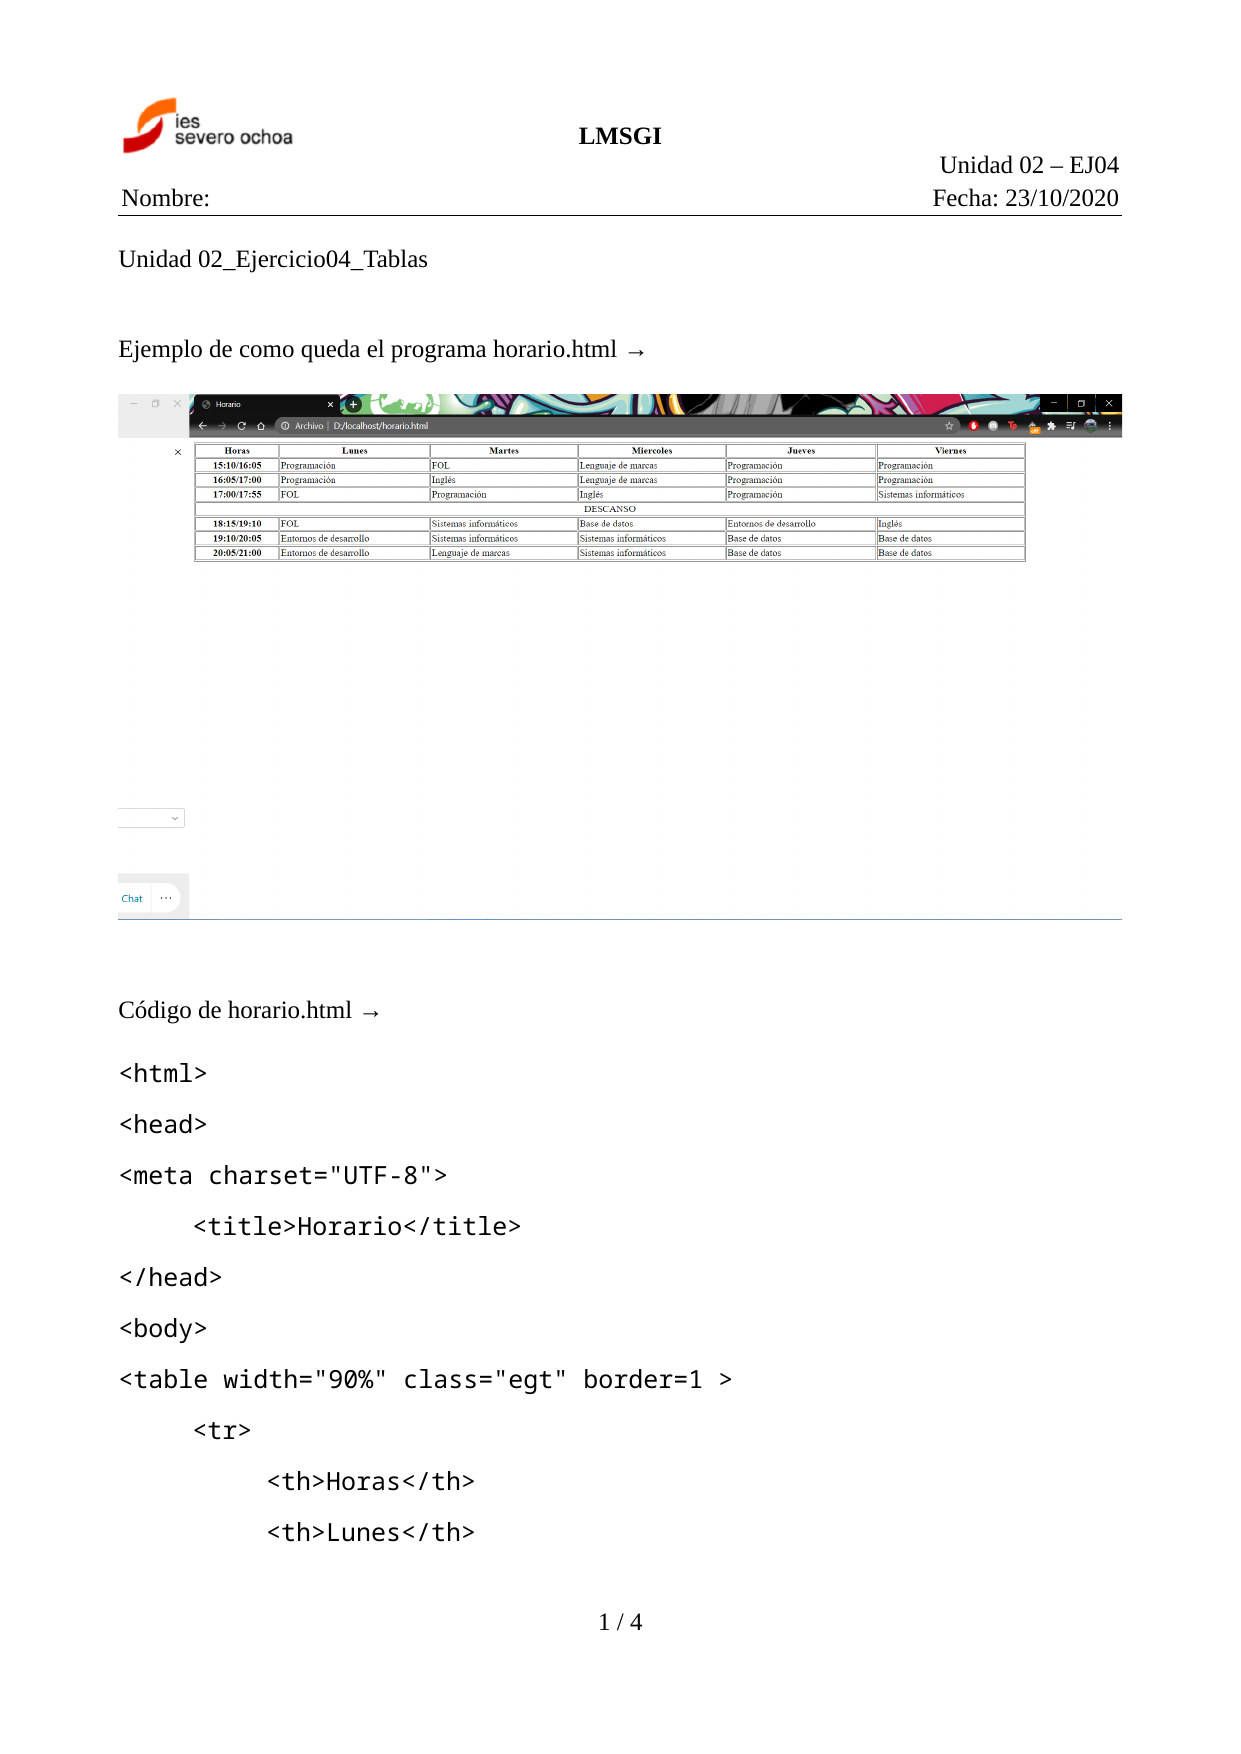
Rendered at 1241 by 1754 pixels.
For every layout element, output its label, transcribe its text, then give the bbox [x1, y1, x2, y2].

text <meta charset="UTF-8"> [118, 1158, 1122, 1192]
picture [118, 95, 295, 155]
text <th>Lunes</th> [118, 1515, 1122, 1549]
text <head> [118, 1107, 1122, 1141]
text <html> [118, 1056, 1122, 1089]
picture [118, 394, 1123, 920]
text <body> [118, 1311, 1122, 1345]
text Ejemplo de como queda el programa horario.html → [118, 334, 1122, 363]
text Código de horario.html → [118, 995, 1122, 1023]
text <table width="90%" class="egt" border=1 > [118, 1362, 1122, 1396]
text Unidad 02_Ejercicio04_Tablas [118, 244, 1122, 273]
text <th>Horas</th> [118, 1464, 1122, 1498]
text </head> [118, 1260, 1122, 1294]
text <title>Horario</title> [118, 1209, 1122, 1243]
text <tr> [118, 1413, 1122, 1447]
